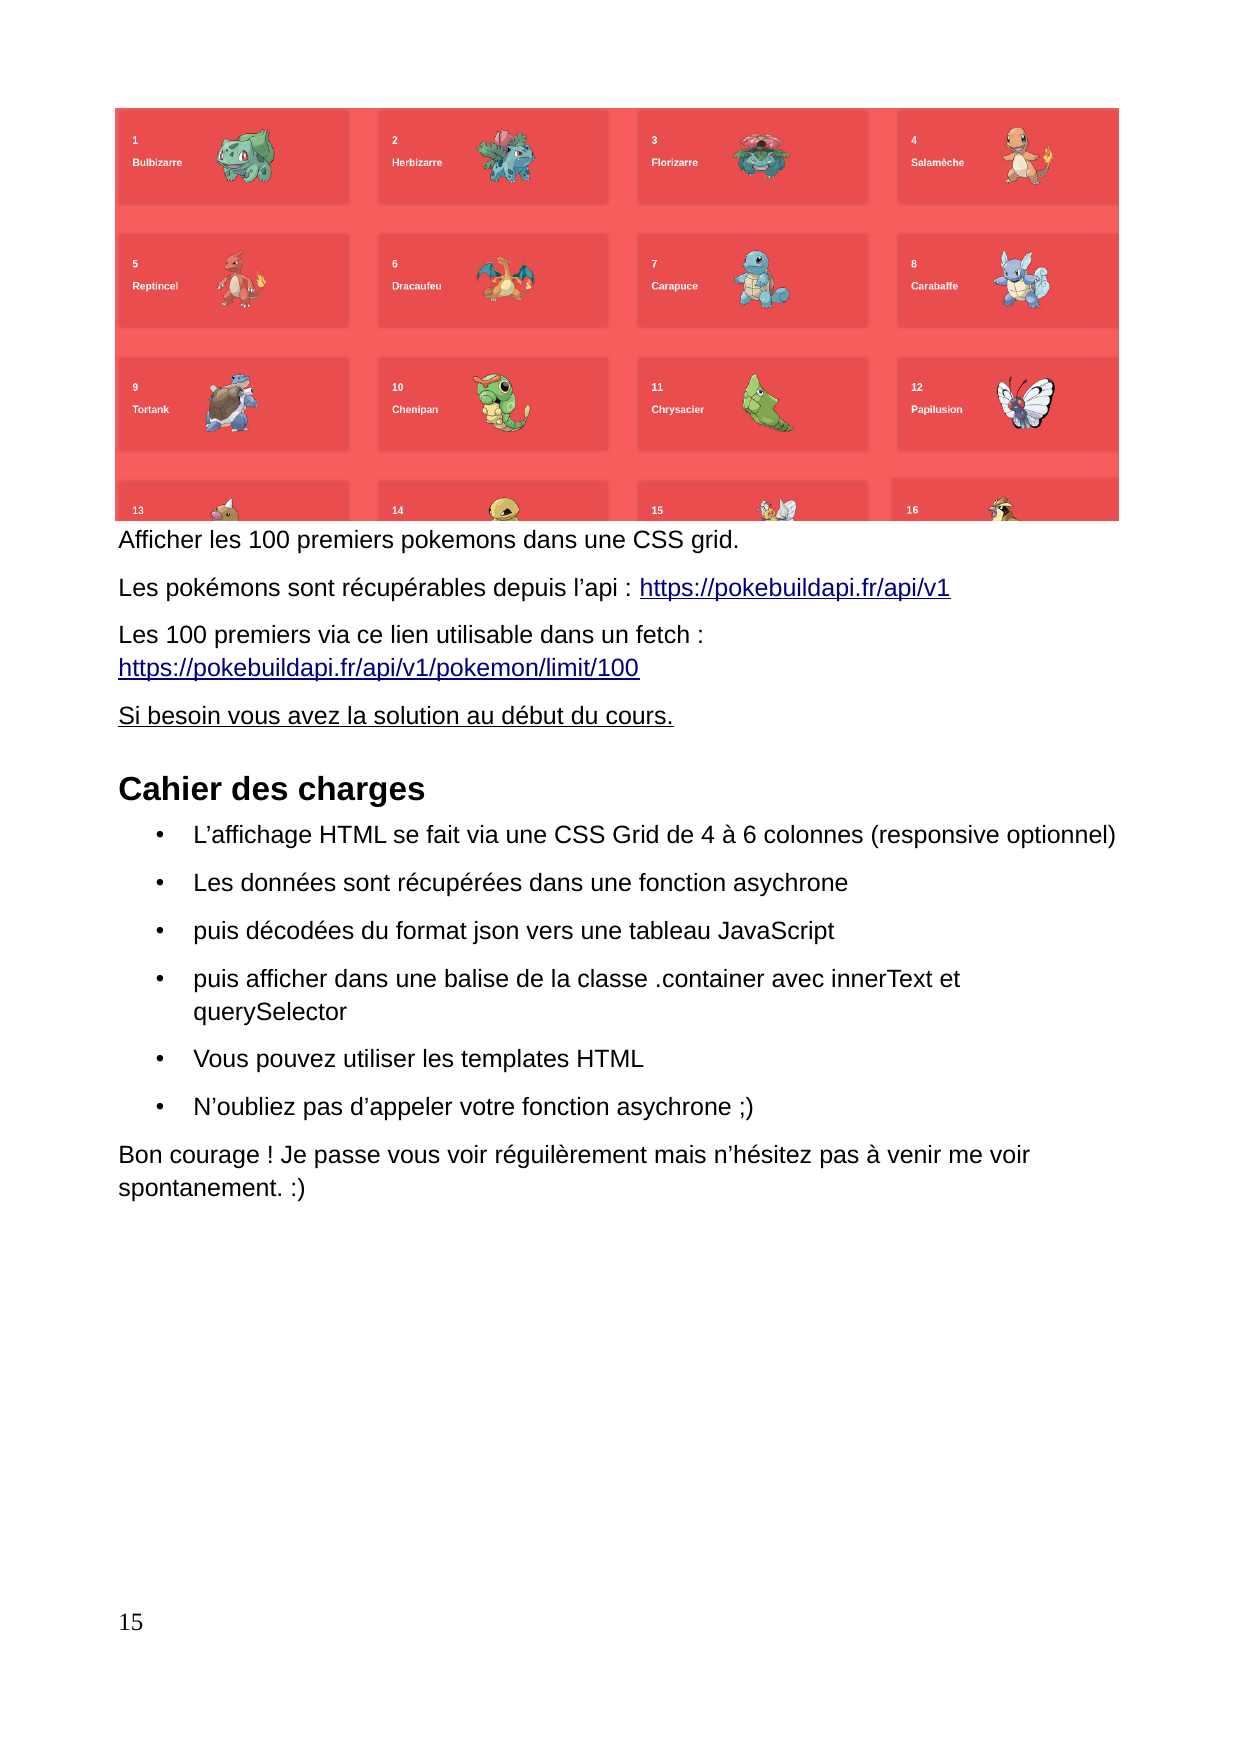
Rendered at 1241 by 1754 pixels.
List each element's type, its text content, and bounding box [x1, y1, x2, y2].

list L’affichage HTML se fait via une CSS Grid de 4 à 6 colonnes (responsive optionnel) [156, 820, 1122, 849]
subtitle Cahier des charges [118, 769, 1122, 808]
text Bon courage ! Je passe vous voir réguilèrement mais n’hésitez pas à venir me voir spontanement. :) [118, 1140, 1122, 1201]
list puis décodées du format json vers une tableau JavaScript [156, 916, 1122, 945]
list Vous pouvez utiliser les templates HTML [156, 1044, 1122, 1073]
picture [115, 108, 1119, 521]
list Les données sont récupérées dans une fonction asychrone [156, 868, 1122, 897]
text Si besoin vous avez la solution au début du cours. [118, 701, 1122, 730]
text Les 100 premiers via ce lien utilisable dans un fetch : https://pokebuildapi.fr/api/v1/pokemon/limit/100 [118, 620, 1122, 682]
text Les pokémons sont récupérables depuis l’api : https://pokebuildapi.fr/api/v1 [118, 573, 1122, 602]
list N’oubliez pas d’appeler votre fonction asychrone ;) [156, 1092, 1122, 1121]
list puis afficher dans une balise de la classe .container avec innerText et querySelector [156, 963, 1122, 1025]
text Afficher les 100 premiers pokemons dans une CSS grid. [118, 118, 1122, 554]
